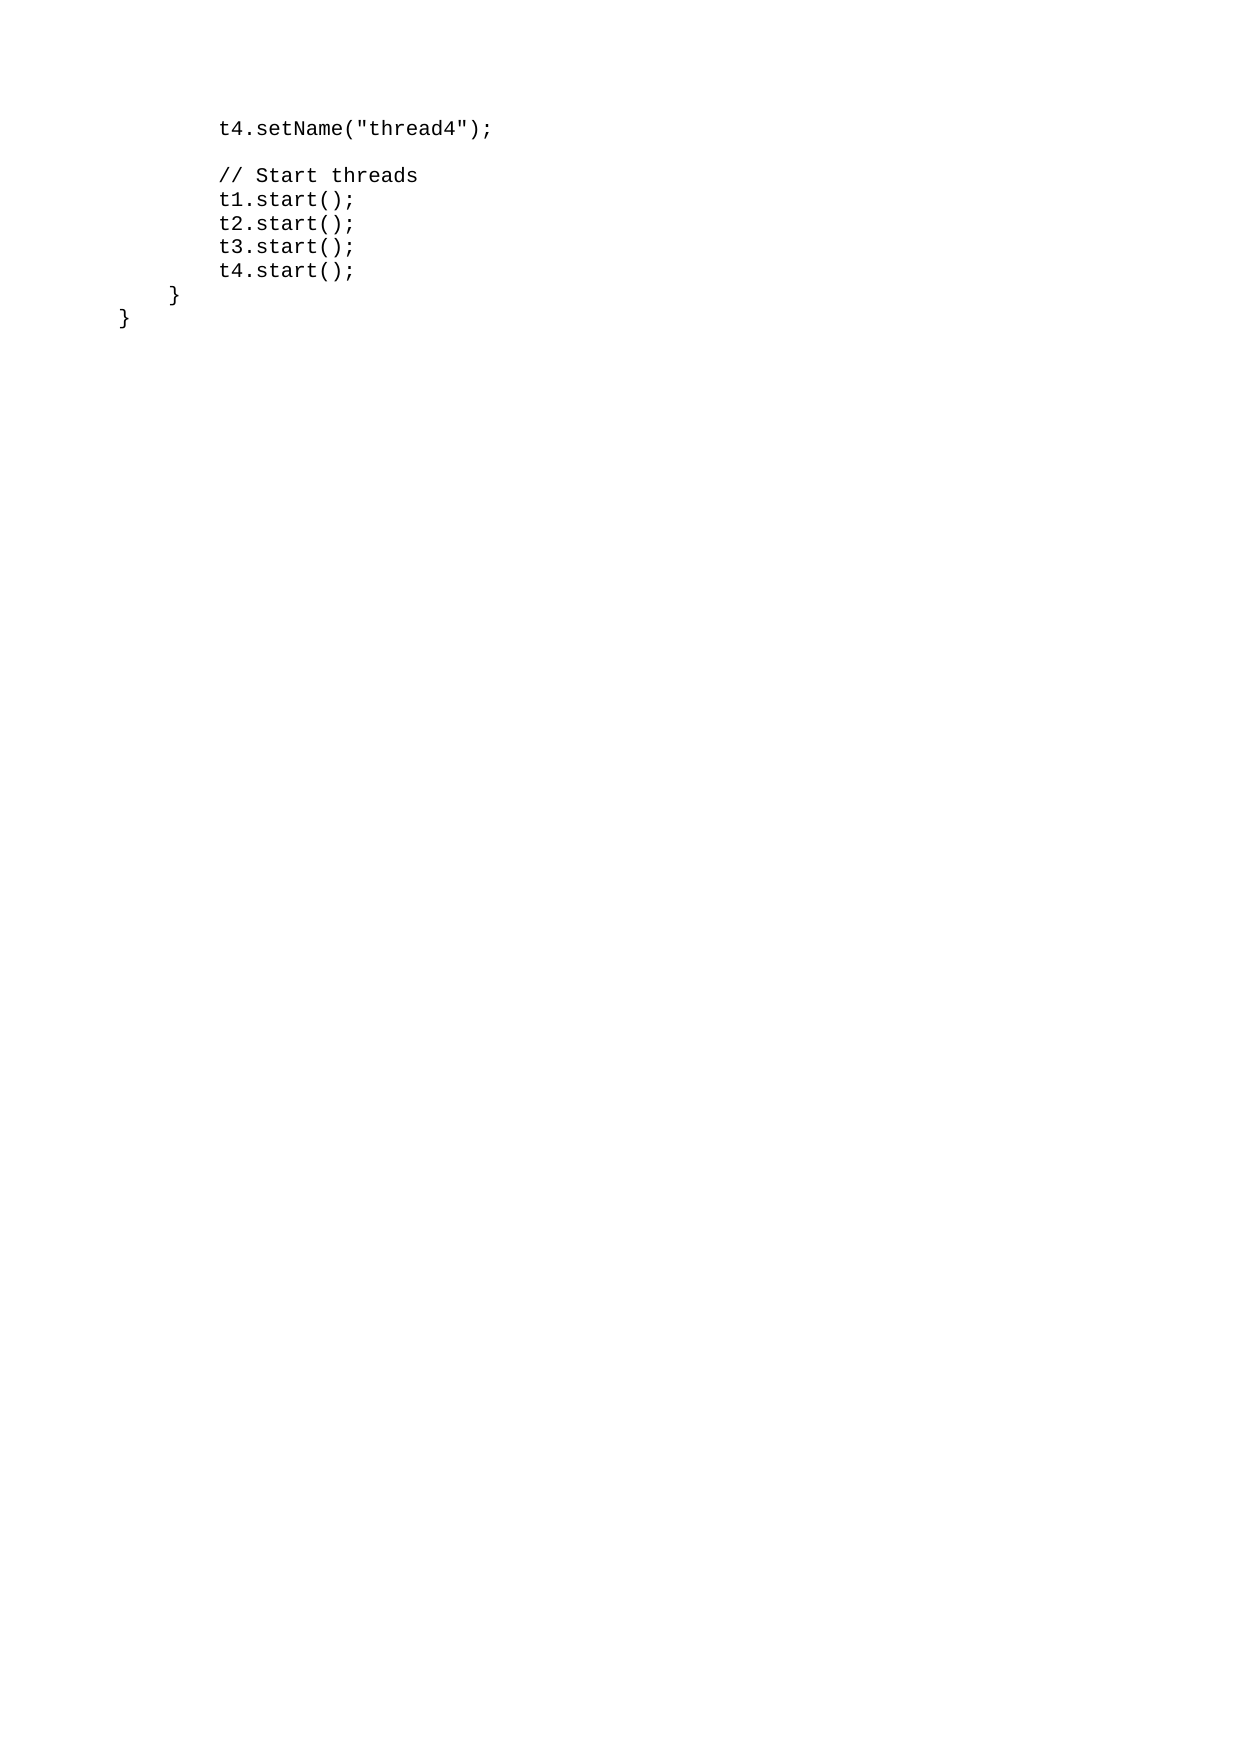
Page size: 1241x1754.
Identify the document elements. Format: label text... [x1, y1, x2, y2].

text t4.start(); [118, 260, 1122, 284]
text t1.start(); [118, 189, 1122, 213]
text t4.setName("thread4"); [118, 118, 1122, 142]
text } [118, 307, 1122, 331]
text t3.start(); [118, 236, 1122, 260]
text t2.start(); [118, 213, 1122, 236]
text // Start threads [118, 165, 1122, 189]
text } [118, 284, 1122, 307]
